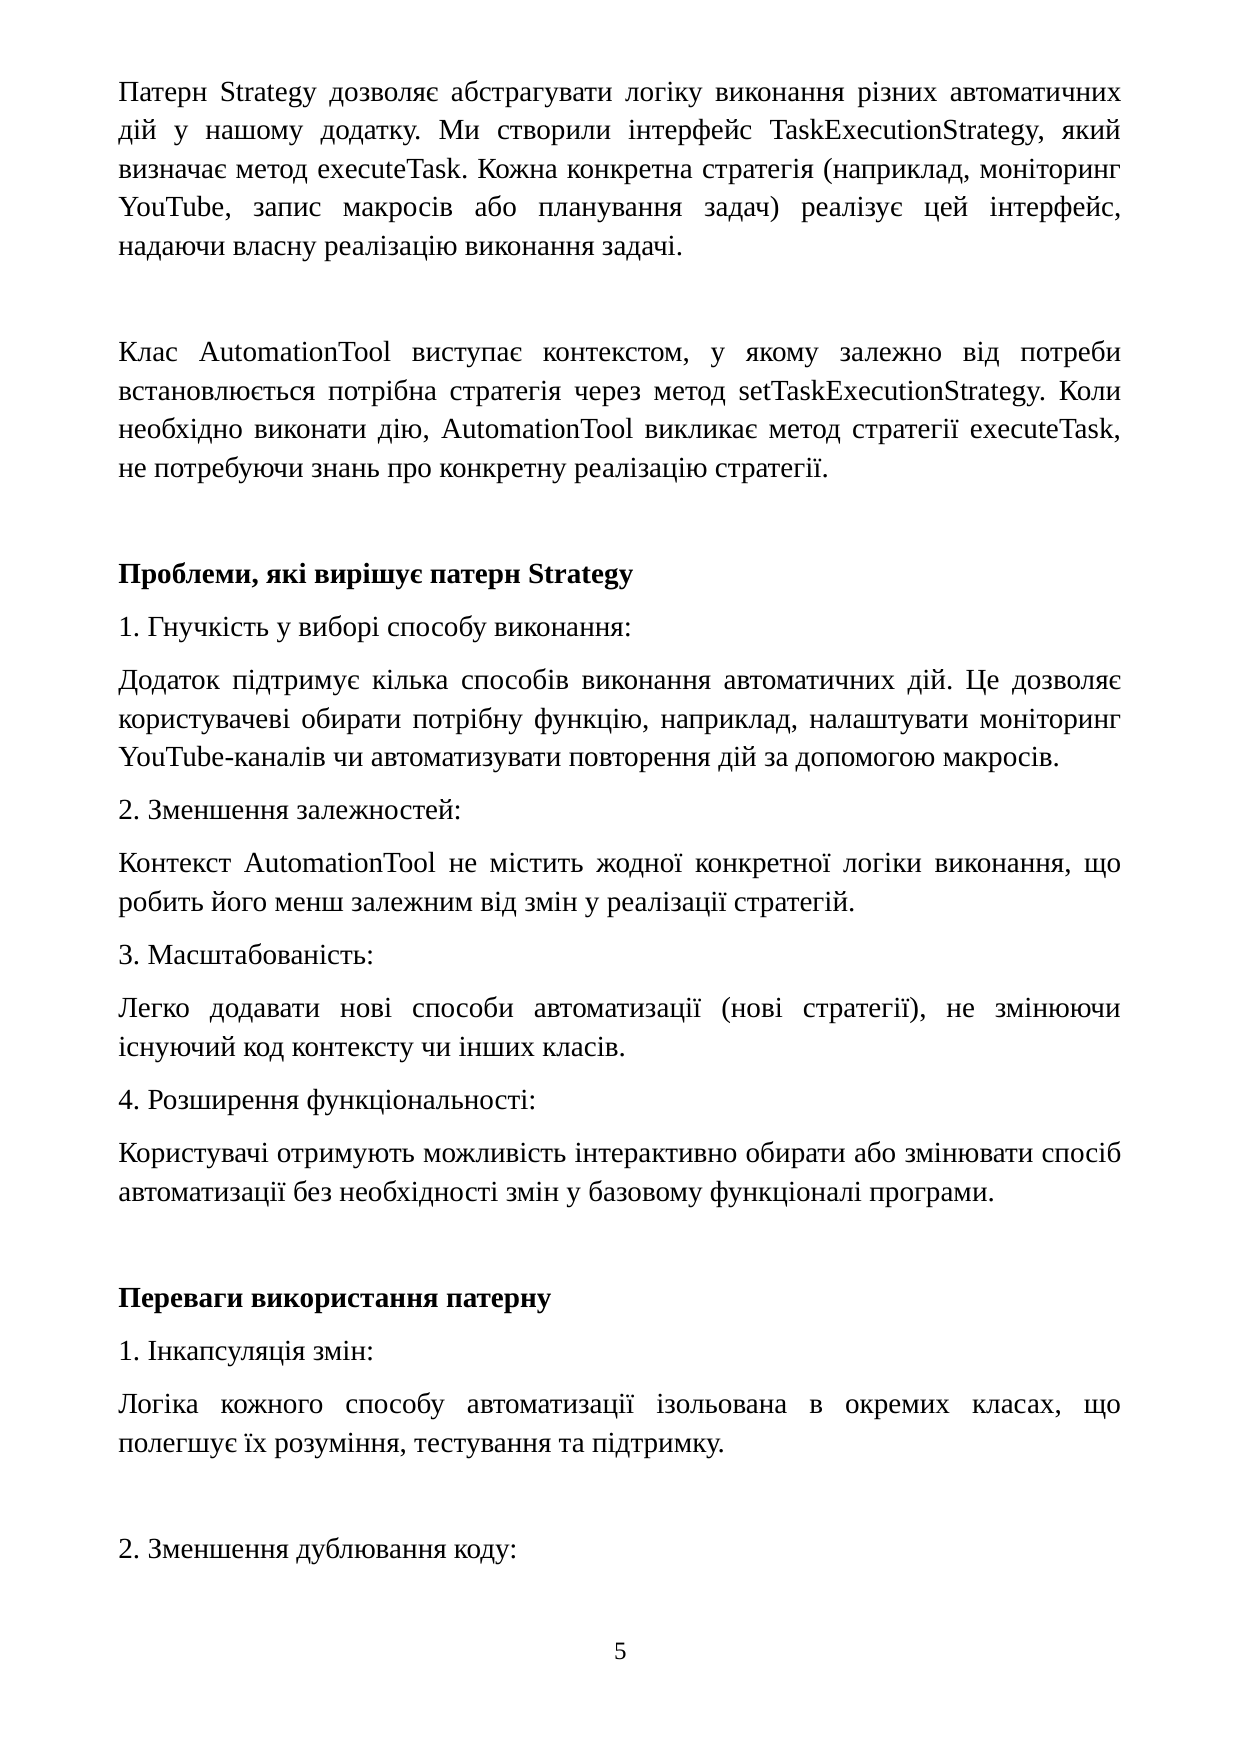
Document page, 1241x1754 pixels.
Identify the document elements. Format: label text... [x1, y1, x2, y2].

text 1. Гнучкість у виборі способу виконання: [118, 609, 1122, 643]
text Переваги використання патерну [118, 1280, 1122, 1313]
text Проблеми, які вирішує патерн Strategy [118, 556, 1122, 589]
text 4. Розширення функціональності: [118, 1082, 1122, 1116]
text Легко додавати нові способи автоматизації (нові стратегії), не змінюючи існуючий код контексту чи інших класів. [118, 990, 1122, 1062]
text 1. Інкапсуляція змін: [118, 1333, 1122, 1367]
text 3. Масштабованість: [118, 937, 1122, 971]
text 2. Зменшення дублювання коду: [118, 1531, 1122, 1564]
text Користувачі отримують можливість інтерактивно обирати або змінювати спосіб автоматизації без необхідності змін у базовому функціоналі програми. [118, 1135, 1122, 1207]
text Логіка кожного способу автоматизації ізольована в окремих класах, що полегшує їх розуміння, тестування та підтримку. [118, 1386, 1122, 1458]
text Патерн Strategy дозволяє абстрагувати логіку виконання різних автоматичних дій у нашому додатку. Ми створили інтерфейс TaskExecutionStrategy, який визначає метод executeTask. Кожна конкретна стратегія (наприклад, моніторинг YouTube, запис макросів або планування задач) реалізує цей інтерфейс, надаючи власну реалізацію виконання задачі. [118, 74, 1122, 261]
text Клас AutomationTool виступає контекстом, у якому залежно від потреби встановлюється потрібна стратегія через метод setTaskExecutionStrategy. Коли необхідно виконати дію, AutomationTool викликає метод стратегії executeTask, не потребуючи знань про конкретну реалізацію стратегії. [118, 334, 1122, 483]
text Контекст AutomationTool не містить жодної конкретної логіки виконання, що робить його менш залежним від змін у реалізації стратегій. [118, 846, 1122, 918]
text 2. Зменшення залежностей: [118, 792, 1122, 826]
text Додаток підтримує кілька способів виконання автоматичних дій. Це дозволяє користувачеві обирати потрібну функцію, наприклад, налаштувати моніторинг YouTube-каналів чи автоматизувати повторення дій за допомогою макросів. [118, 662, 1122, 773]
